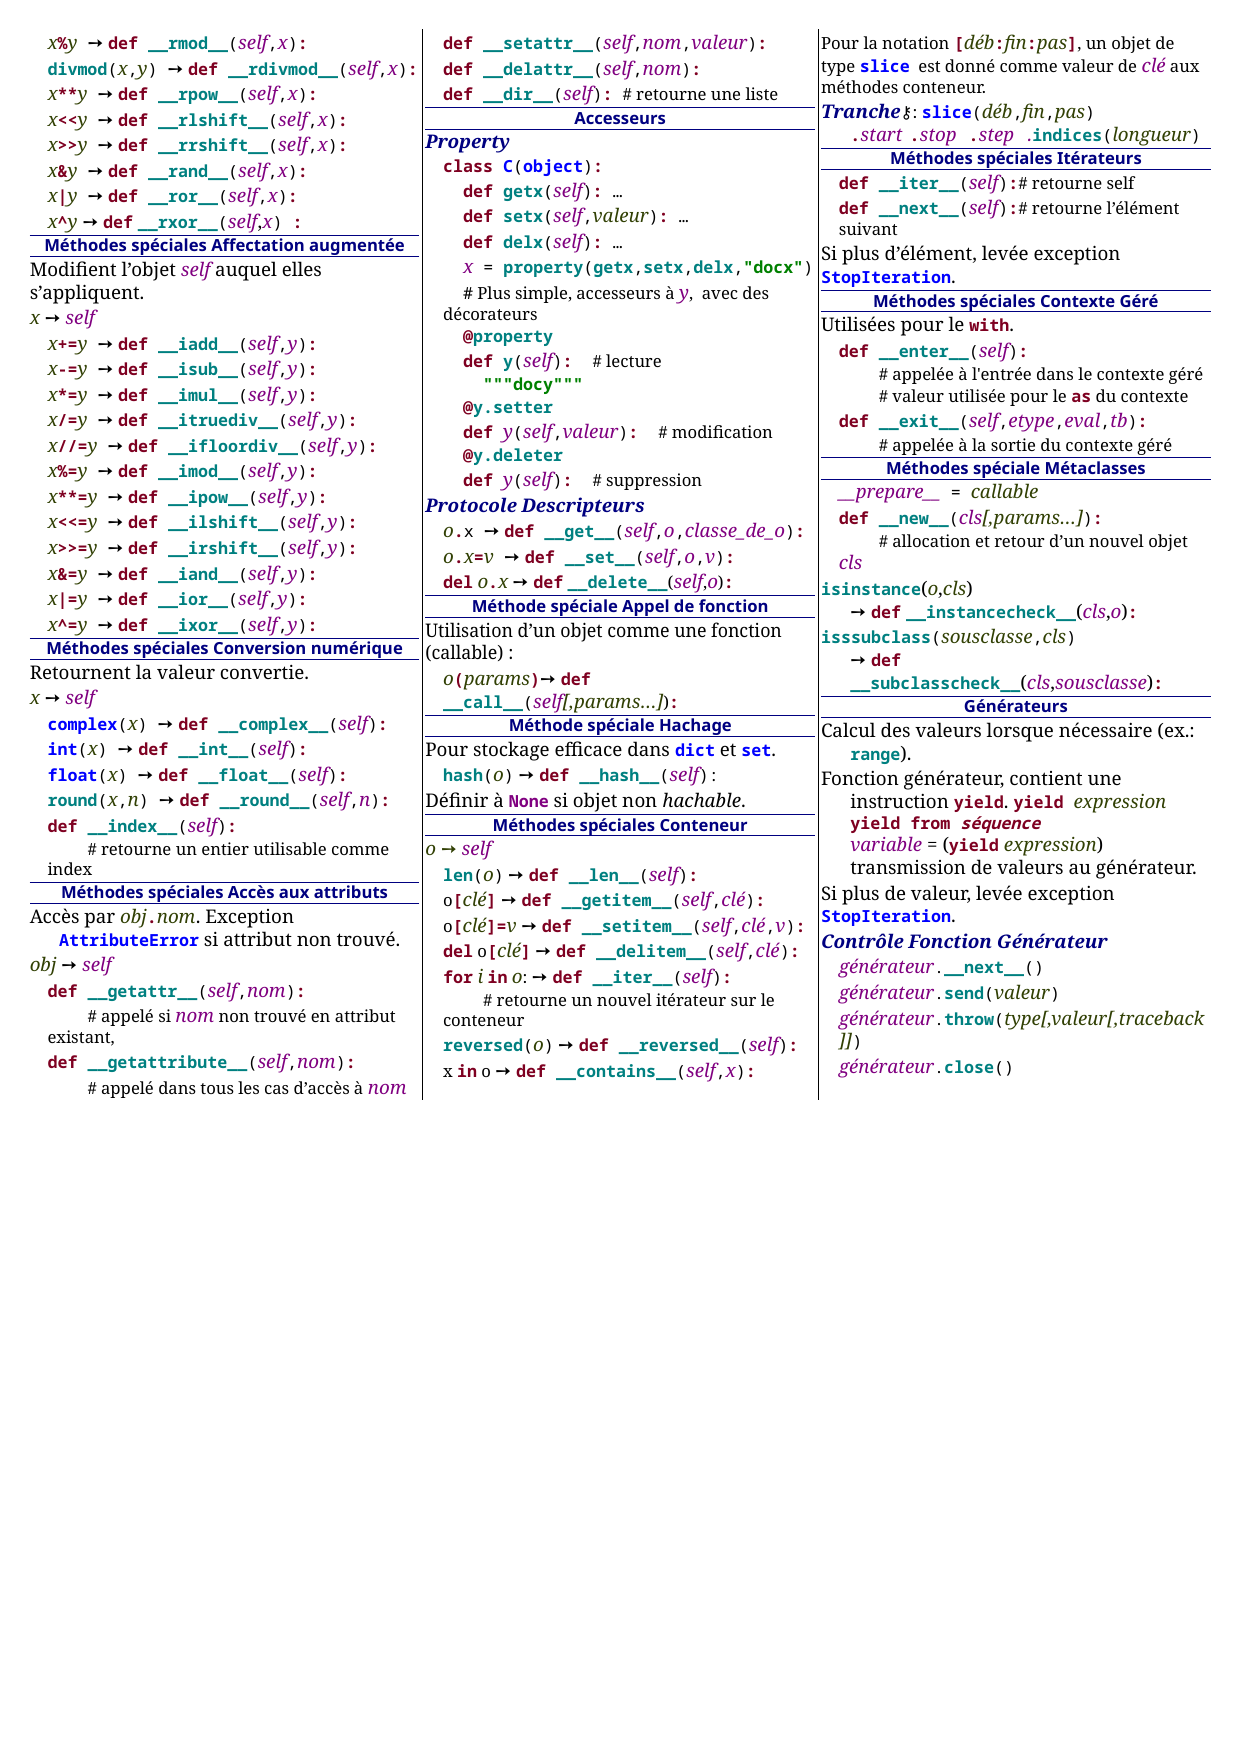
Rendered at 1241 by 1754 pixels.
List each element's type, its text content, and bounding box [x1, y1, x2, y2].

text def __setattr__(self,nom,valeur): [443, 29, 815, 55]
text # retourne un nouvel itérateur sur le conteneur [443, 988, 815, 1031]
text o(params)➙ def __call__(self[,params…]): [443, 665, 815, 713]
text générateur.close() [838, 1053, 1211, 1079]
text def __new__(cls[,params…]): [838, 504, 1211, 530]
text def delx(self): … [443, 228, 815, 253]
text def __getattribute__(self,nom): [47, 1048, 419, 1074]
text def y(self): # lecture [443, 347, 815, 373]
text Contrôle fonction générateur [821, 928, 1211, 954]
text def __getattr__(self,nom): [47, 977, 419, 1003]
text Tranche⚷: slice(déb,fin,pas) .start .stop .step .indices(longueur) [821, 98, 1211, 146]
text o.x=v ➙ def __set__(self,o,v): [443, 543, 815, 569]
text Modifient l’objet self auquel elles s’appliquent. [29, 256, 419, 304]
text # retourne un entier utilisable comme index [47, 838, 419, 881]
subtitle Méthodes spéciales Conteneur [425, 815, 815, 835]
text x/=y ➙ def __itruediv__(self,y): [47, 407, 419, 432]
text del o.x ➙ def __delete__(self,o): [443, 569, 815, 594]
text len(o) ➙ def __len__(self): [443, 861, 815, 886]
text Fonction générateur, contient une instruction yield. yield expression yield from séquence variable = (yield expression) transmission de valeurs au générateur. [821, 766, 1211, 880]
text o[clé]=v ➙ def __setitem__(self,clé,v): [443, 912, 815, 937]
subtitle Méthodes spéciales Conversion numérique [29, 639, 419, 659]
text def __enter__(self): [838, 337, 1211, 362]
text del o[clé] ➙ def __delitem__(self,clé): [443, 937, 815, 963]
subtitle Méthodes spéciales Contexte Géré [821, 291, 1211, 311]
text x%=y ➙ def __imod__(self,y): [47, 458, 419, 483]
text Pour stockage efficace dans dict et set. [425, 737, 815, 762]
subtitle Accesseurs [425, 108, 815, 129]
text x&=y ➙ def __iand__(self,y): [47, 560, 419, 585]
text # appelé dans tous les cas d’accès à nom [47, 1074, 419, 1099]
text def getx(self): … [443, 177, 815, 202]
text x<<=y ➙ def __ilshift__(self,y): [47, 509, 419, 534]
text x//=y ➙ def __ifloordiv__(self,y): [47, 432, 419, 458]
text o ➙ self [425, 836, 815, 861]
subtitle Méthodes spéciales Itérateurs [821, 149, 1211, 169]
text x ➙ self [29, 304, 419, 330]
text def __iter__(self):# retourne self [838, 170, 1211, 194]
text def __delattr__(self,nom): [443, 55, 815, 81]
subtitle Méthodes spéciale Métaclasses [821, 458, 1211, 479]
text Si plus d’élément, levée exception StopIteration. [821, 240, 1211, 289]
text x>>=y ➙ def __irshift__(self,y): [47, 534, 419, 560]
text x-=y ➙ def __isub__(self,y): [47, 356, 419, 381]
text Property [425, 130, 815, 154]
text générateur.send(valeur) [838, 979, 1211, 1005]
text x in o ➙ def __contains__(self,x): [443, 1057, 815, 1082]
text x^y ➙ def __rxor__(self,x) : [47, 208, 419, 234]
text x<<y ➙ def __rlshift__(self,x): [47, 106, 419, 132]
text def __dir__(self): # retourne une liste [443, 81, 815, 106]
text isssubclass(sousclasse,cls) ➙ def __subclasscheck__(cls,sousclasse): [821, 623, 1211, 695]
subtitle Générateurs [821, 697, 1211, 717]
text """docy""" [443, 373, 815, 396]
subtitle Méthodes spéciales Affectation augmentée [29, 236, 419, 256]
text Protocole Descripteurs [425, 492, 815, 518]
text x ➙ self [29, 684, 419, 710]
subtitle Méthode spéciale Appel de fonction [425, 596, 815, 617]
text @property [443, 325, 815, 347]
text x+=y ➙ def __iadd__(self,y): [47, 330, 419, 356]
text # allocation et retour d’un nouvel objet cls [838, 530, 1211, 575]
text x*=y ➙ def __imul__(self,y): [47, 381, 419, 407]
text x%y ➙ def __rmod__(self,x): [47, 29, 419, 55]
text x&y ➙ def __rand__(self,x): [47, 157, 419, 183]
text def __exit__(self,etype,eval,tb): [838, 408, 1211, 433]
text isinstance(o,cls) ➙ def __instancecheck__(cls,o): [821, 575, 1211, 623]
text # appelée à la sortie du contexte géré [838, 433, 1211, 456]
text float(x) ➙ def __float__(self): [47, 761, 419, 787]
text x**y ➙ def __rpow__(self,x): [47, 81, 419, 106]
text Si plus de valeur, levée exception StopIteration. [821, 880, 1211, 928]
subtitle Méthodes spéciales Accès aux attributs [29, 883, 419, 903]
text Utilisation d’un objet comme une fonction (callable) : [425, 618, 815, 665]
text générateur.throw(type[,valeur[,traceback]]) [838, 1005, 1211, 1053]
text def __index__(self): [47, 812, 419, 838]
text # appelée à l'entrée dans le contexte géré [838, 362, 1211, 385]
subtitle Méthode spéciale Hachage [425, 716, 815, 736]
text # Plus simple, accesseurs à y, avec des décorateurs [443, 279, 815, 325]
text obj ➙ self [29, 952, 419, 977]
text x**=y ➙ def __ipow__(self,y): [47, 483, 419, 509]
text reversed(o) ➙ def __reversed__(self): [443, 1031, 815, 1057]
text Retournent la valeur convertie. [29, 659, 419, 684]
text générateur.__next__() [838, 954, 1211, 979]
text @y.setter [443, 396, 815, 418]
text Pour la notation [déb:fin:pas], un objet de type slice est donné comme valeur de clé aux méthodes conteneur. [821, 29, 1211, 98]
text # valeur utilisée pour le as du contexte [838, 385, 1211, 408]
text complex(x) ➙ def __complex__(self): [47, 710, 419, 736]
text int(x) ➙ def __int__(self): [47, 736, 419, 761]
text divmod(x,y) ➙ def __rdivmod__(self,x): [47, 55, 419, 81]
text x^=y ➙ def __ixor__(self,y): [47, 611, 419, 636]
text x|y ➙ def __ror__(self,x): [47, 183, 419, 208]
text x|=y ➙ def __ior__(self,y): [47, 585, 419, 611]
text def y(self): # suppression [443, 467, 815, 492]
text @y.deleter [443, 444, 815, 467]
text # appelé si nom non trouvé en attribut existant, [47, 1003, 419, 1048]
text Définir à None si objet non hachable. [425, 787, 815, 813]
text hash(o) ➙ def __hash__(self): [443, 762, 815, 787]
text x = property(getx,setx,delx,"docx") [443, 253, 815, 279]
text o[clé] ➙ def __getitem__(self,clé): [443, 886, 815, 912]
text __prepare__ = callable [838, 480, 1211, 504]
text Accès par obj.nom. Exception AttributeError si attribut non trouvé. [29, 903, 419, 952]
text def y(self,valeur): # modification [443, 418, 815, 444]
text for i in o: ➙ def __iter__(self): [443, 963, 815, 988]
text x>>y ➙ def __rrshift__(self,x): [47, 132, 419, 157]
text round(x,n) ➙ def __round__(self,n): [47, 787, 419, 812]
text class C(object): [443, 154, 815, 177]
text o.x ➙ def __get__(self,o,classe_de_o): [443, 518, 815, 543]
text def setx(self,valeur): … [443, 202, 815, 228]
text Utilisées pour le with. [821, 312, 1211, 337]
text def __next__(self):# retourne l’élément suivant [838, 194, 1211, 240]
text Calcul des valeurs lorsque nécessaire (ex.: range). [821, 718, 1211, 766]
